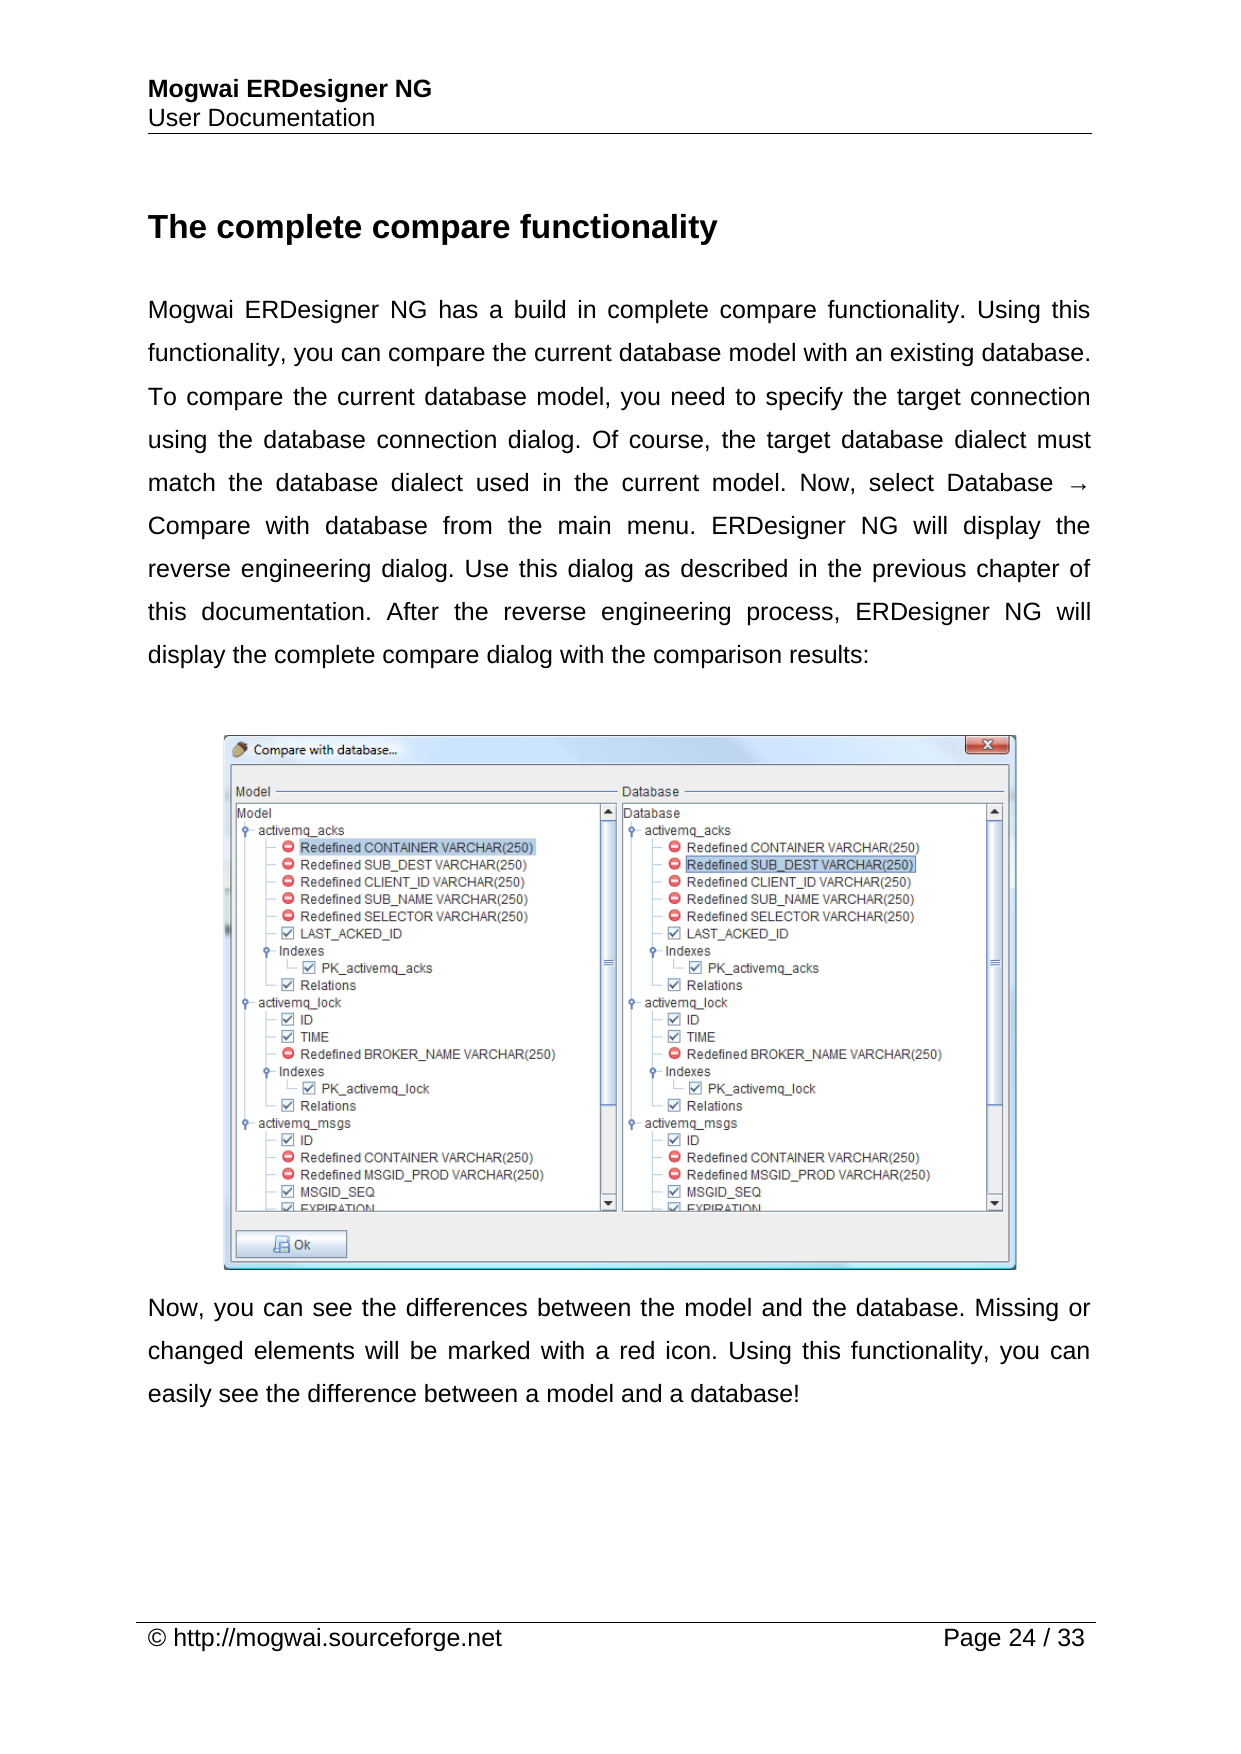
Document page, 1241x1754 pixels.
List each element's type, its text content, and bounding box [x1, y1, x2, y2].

text Now, you can see the differences between the model and the database. Missing or changed elements will be marked with a red icon. Using this functionality, you can easily see the difference between a model and a database! [148, 1293, 1092, 1408]
picture [223, 735, 1017, 1270]
text Mogwai ERDesigner NG has a build in complete compare functionality. Using this functionality, you can compare the current database model with an existing database. To compare the current database model, you need to specify the target connection using the database connection dialog. Of course, the target database dialect must match the database dialect used in the current model. Now, select Database → Compare with database from the main menu. ERDesigner NG will display the reverse engineering dialog. Use this dialog as described in the previous chapter of this documentation. After the reverse engineering process, ERDesigner NG will display the complete compare dialog with the comparison results: [148, 295, 1092, 669]
subtitle The complete compare functionality [148, 207, 1092, 246]
